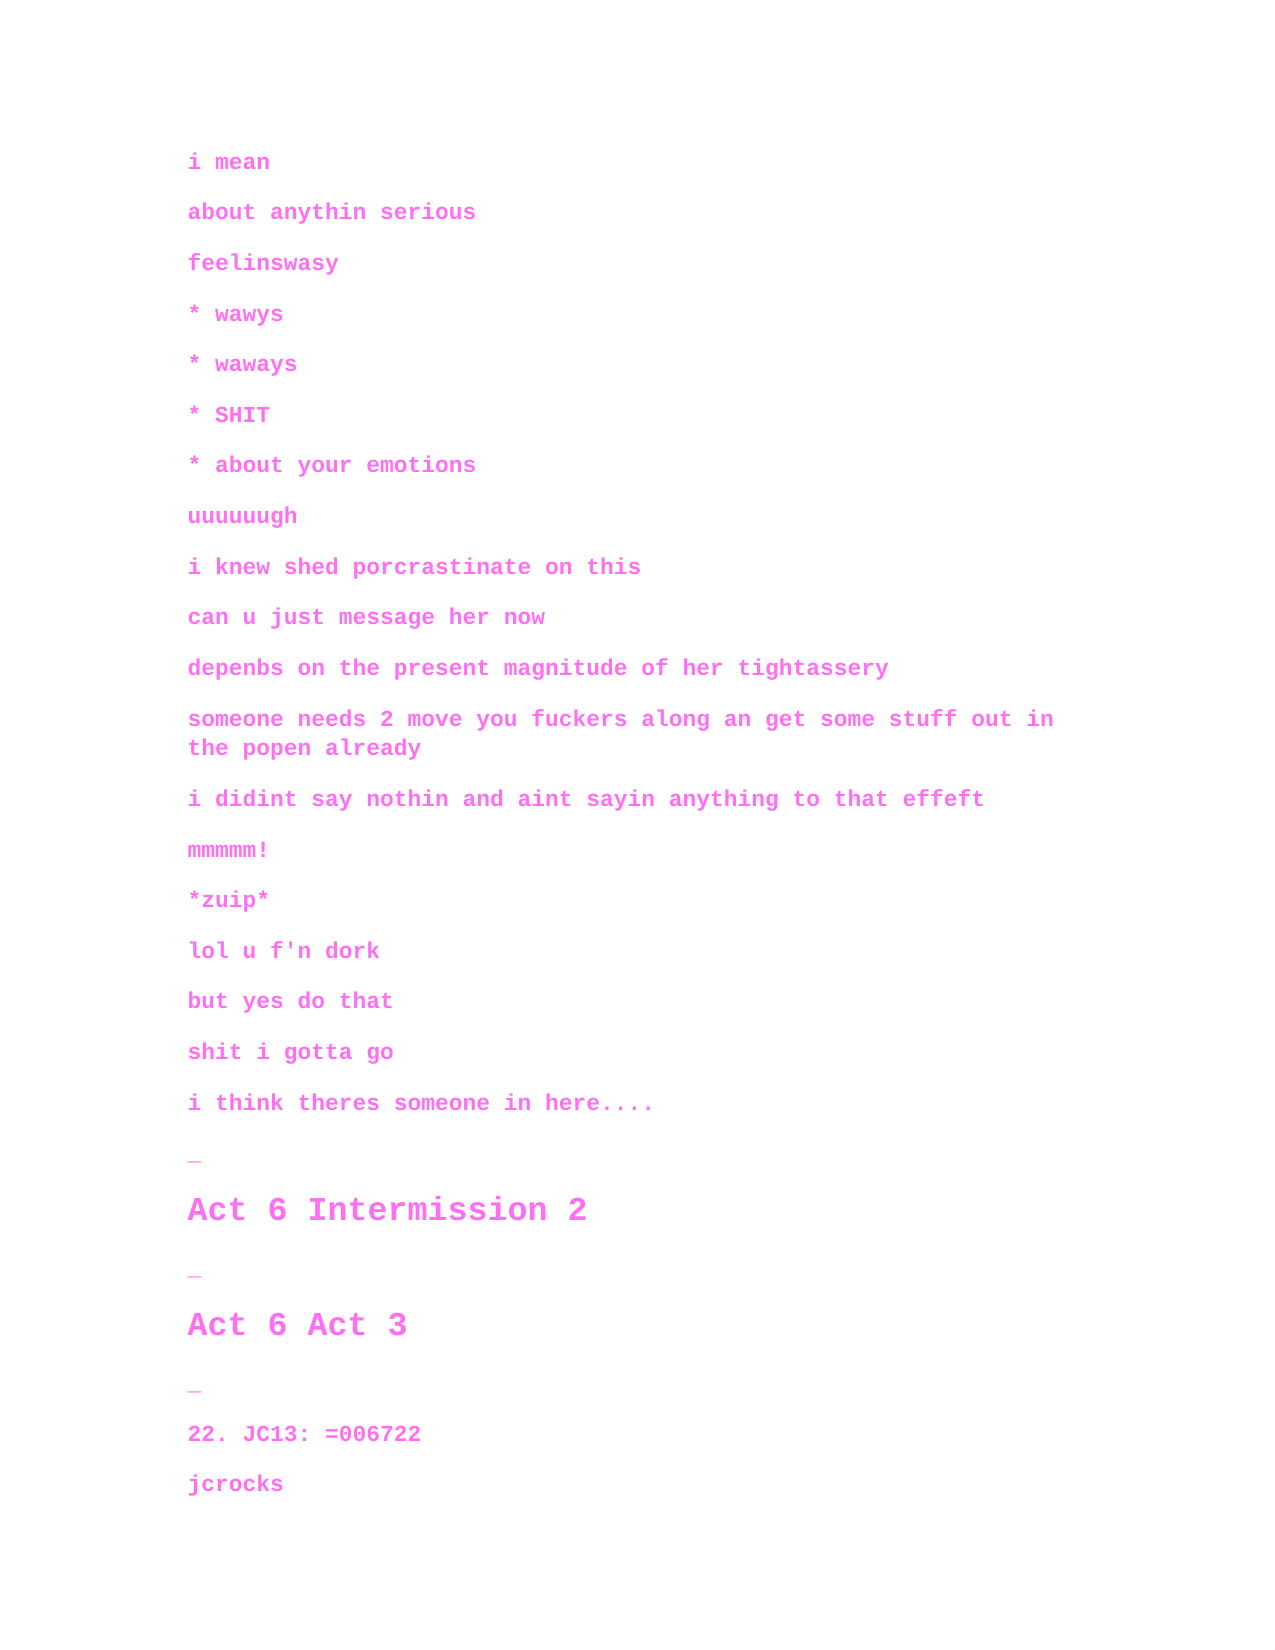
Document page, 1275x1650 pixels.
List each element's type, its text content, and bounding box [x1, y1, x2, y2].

text *zuip* [187, 888, 1087, 914]
text someone needs 2 move you fuckers along an get some stuff out in the popen already [187, 707, 1087, 763]
text * wawys [187, 302, 1087, 328]
text i didint say nothin and aint sayin anything to that effeft [187, 787, 1087, 813]
text feelinswasy [187, 251, 1087, 277]
text i think theres someone in here.... [187, 1091, 1087, 1117]
text * waways [187, 352, 1087, 378]
text _ [187, 1257, 1087, 1282]
text * SHIT [187, 403, 1087, 429]
text shit i gotta go [187, 1040, 1087, 1066]
text can u just message her now [187, 606, 1087, 632]
text about anythin serious [187, 201, 1087, 227]
text lol u f'n dork [187, 939, 1087, 965]
text i knew shed porcrastinate on this [187, 555, 1087, 581]
text uuuuuugh [187, 504, 1087, 530]
text Act 6 Intermission 2 [187, 1192, 1087, 1230]
text _ [187, 1142, 1087, 1168]
text jcrocks [187, 1473, 1087, 1499]
text * about your emotions [187, 454, 1087, 480]
text Act 6 Act 3 [187, 1307, 1087, 1345]
text 22. JC13: =006722 [187, 1422, 1087, 1448]
text _ [187, 1371, 1087, 1397]
text but yes do that [187, 990, 1087, 1016]
text depenbs on the present magnitude of her tightassery [187, 656, 1087, 682]
text mmmmm! [187, 838, 1087, 864]
text i mean [187, 150, 1087, 176]
